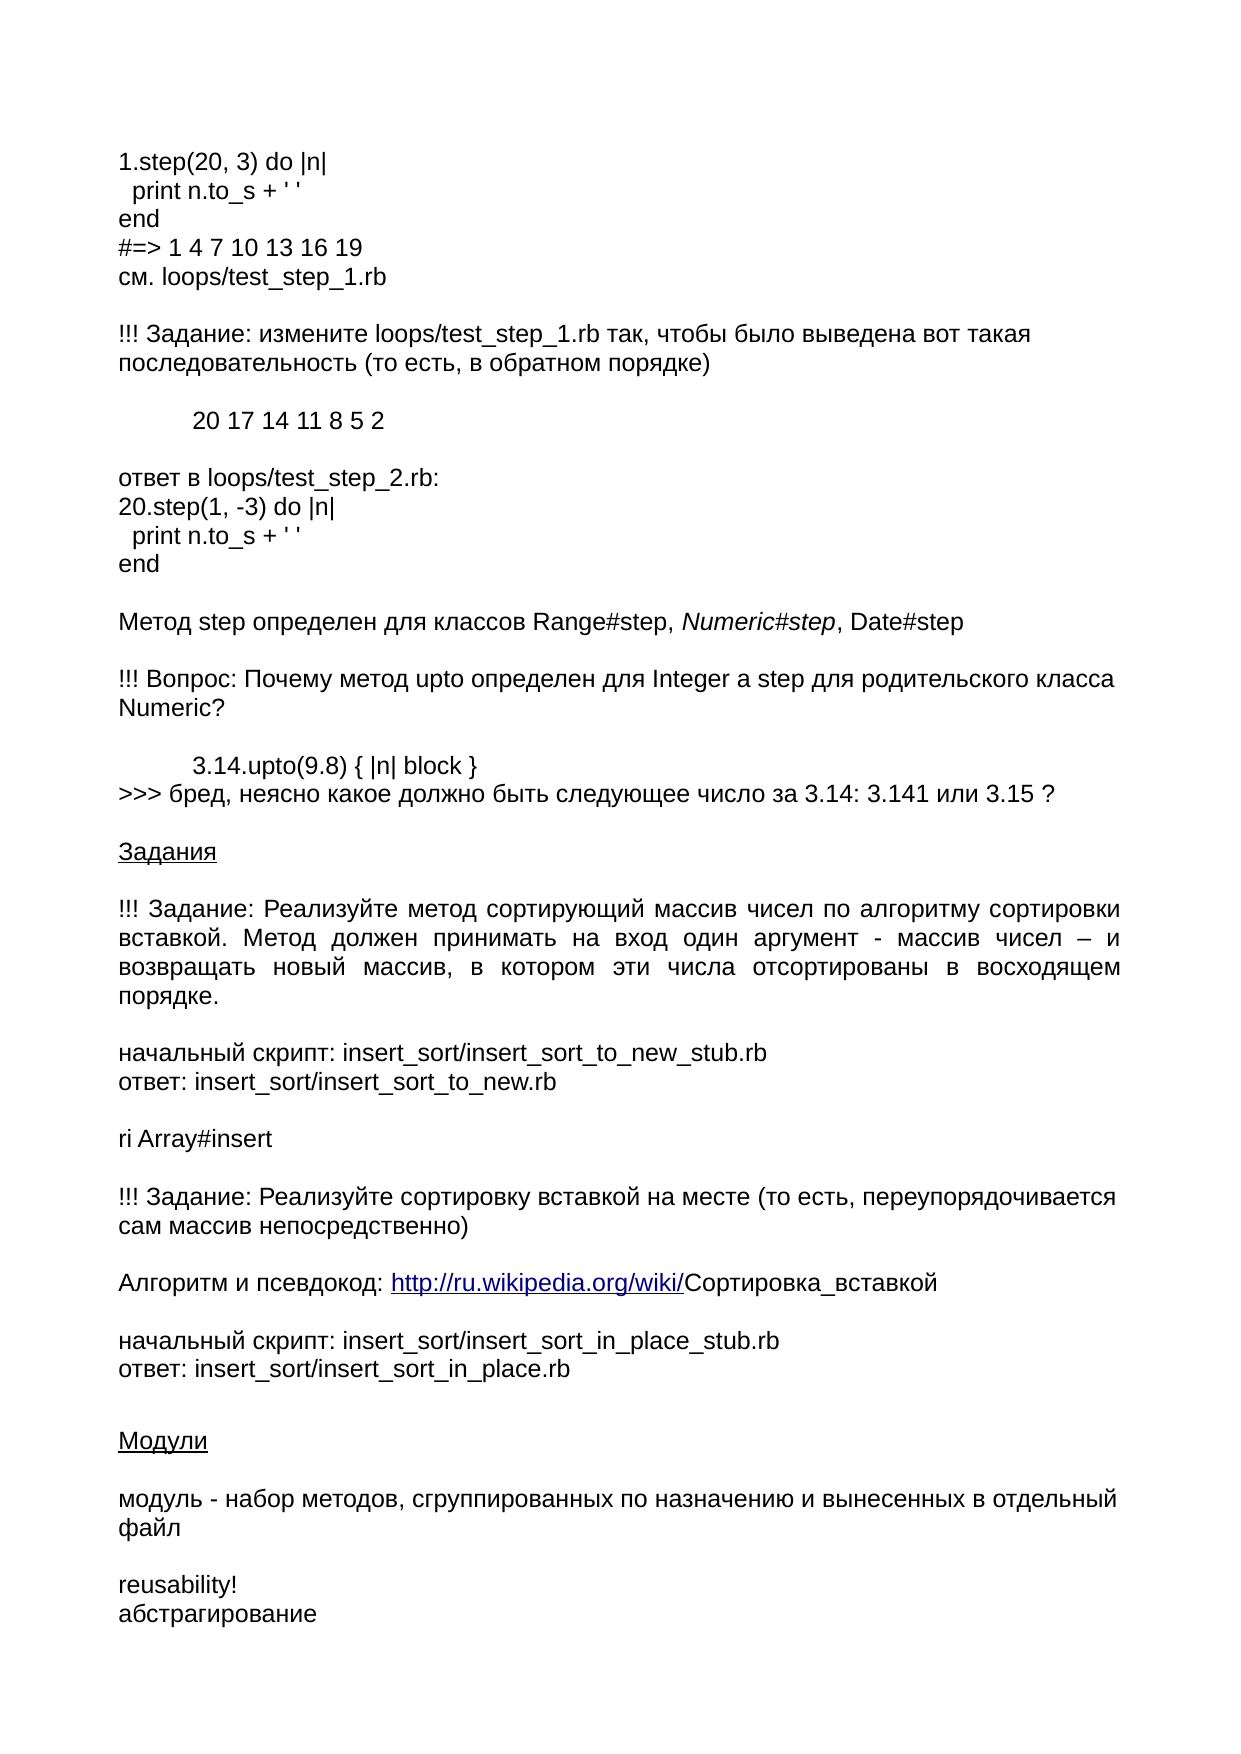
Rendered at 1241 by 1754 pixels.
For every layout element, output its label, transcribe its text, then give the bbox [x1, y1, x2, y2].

text начальный скрипт: insert_sort/insert_sort_in_place_stub.rb [118, 1326, 1122, 1354]
text см. loops/test_step_1.rb [118, 262, 1122, 291]
text 3.14.upto(9.8) { |n| block } [118, 751, 1122, 779]
text 20.step(1, -3) do |n| [118, 492, 1122, 521]
text 1.step(20, 3) do |n| [118, 147, 1122, 176]
text Задания [118, 837, 1122, 866]
text ri Array#insert [118, 1124, 1122, 1153]
text ответ в loops/test_step_2.rb: [118, 463, 1122, 492]
text Метод step определен для классов Range#step, Numeric#step, Date#step [118, 607, 1122, 636]
text абстрагирование [118, 1599, 1122, 1627]
text end [118, 204, 1122, 233]
text !!! Задание: Реализуйте метод сортирующий массив чисел по алгоритму сортировки вставкой. Метод должен принимать на вход один аргумент - массив чисел – и возвращать новый массив, в котором эти числа отсортированы в восходящем порядке. [118, 894, 1122, 1009]
text #=> 1 4 7 10 13 16 19 [118, 233, 1122, 262]
text !!! Задание: измените loops/test_step_1.rb так, чтобы было выведена вот такая последовательность (то есть, в обратном порядке) [118, 319, 1122, 377]
text ответ: insert_sort/insert_sort_to_new.rb [118, 1067, 1122, 1096]
text print n.to_s + ' ' [118, 521, 1122, 549]
text модуль - набор методов, сгруппированных по назначению и вынесенных в отдельный файл [118, 1484, 1122, 1541]
text !!! Задание: Реализуйте сортировку вставкой на месте (то есть, переупорядочивается сам массив непосредственно) [118, 1182, 1122, 1239]
text end [118, 549, 1122, 578]
text ответ: insert_sort/insert_sort_in_place.rb [118, 1354, 1122, 1383]
text Модули [118, 1426, 1122, 1455]
text >>> бред, неясно какое должно быть следующее число за 3.14: 3.141 или 3.15 ? [118, 779, 1122, 808]
text начальный скрипт: insert_sort/insert_sort_to_new_stub.rb [118, 1038, 1122, 1067]
text 20 17 14 11 8 5 2 [118, 406, 1122, 434]
text Алгоритм и псевдокод: http://ru.wikipedia.org/wiki/Сортировка_вставкой [118, 1268, 1122, 1297]
text print n.to_s + ' ' [118, 176, 1122, 204]
text reusability! [118, 1570, 1122, 1599]
text !!! Вопрос: Почему метод upto определен для Integer а step для родительского класса Numeric? [118, 664, 1122, 722]
